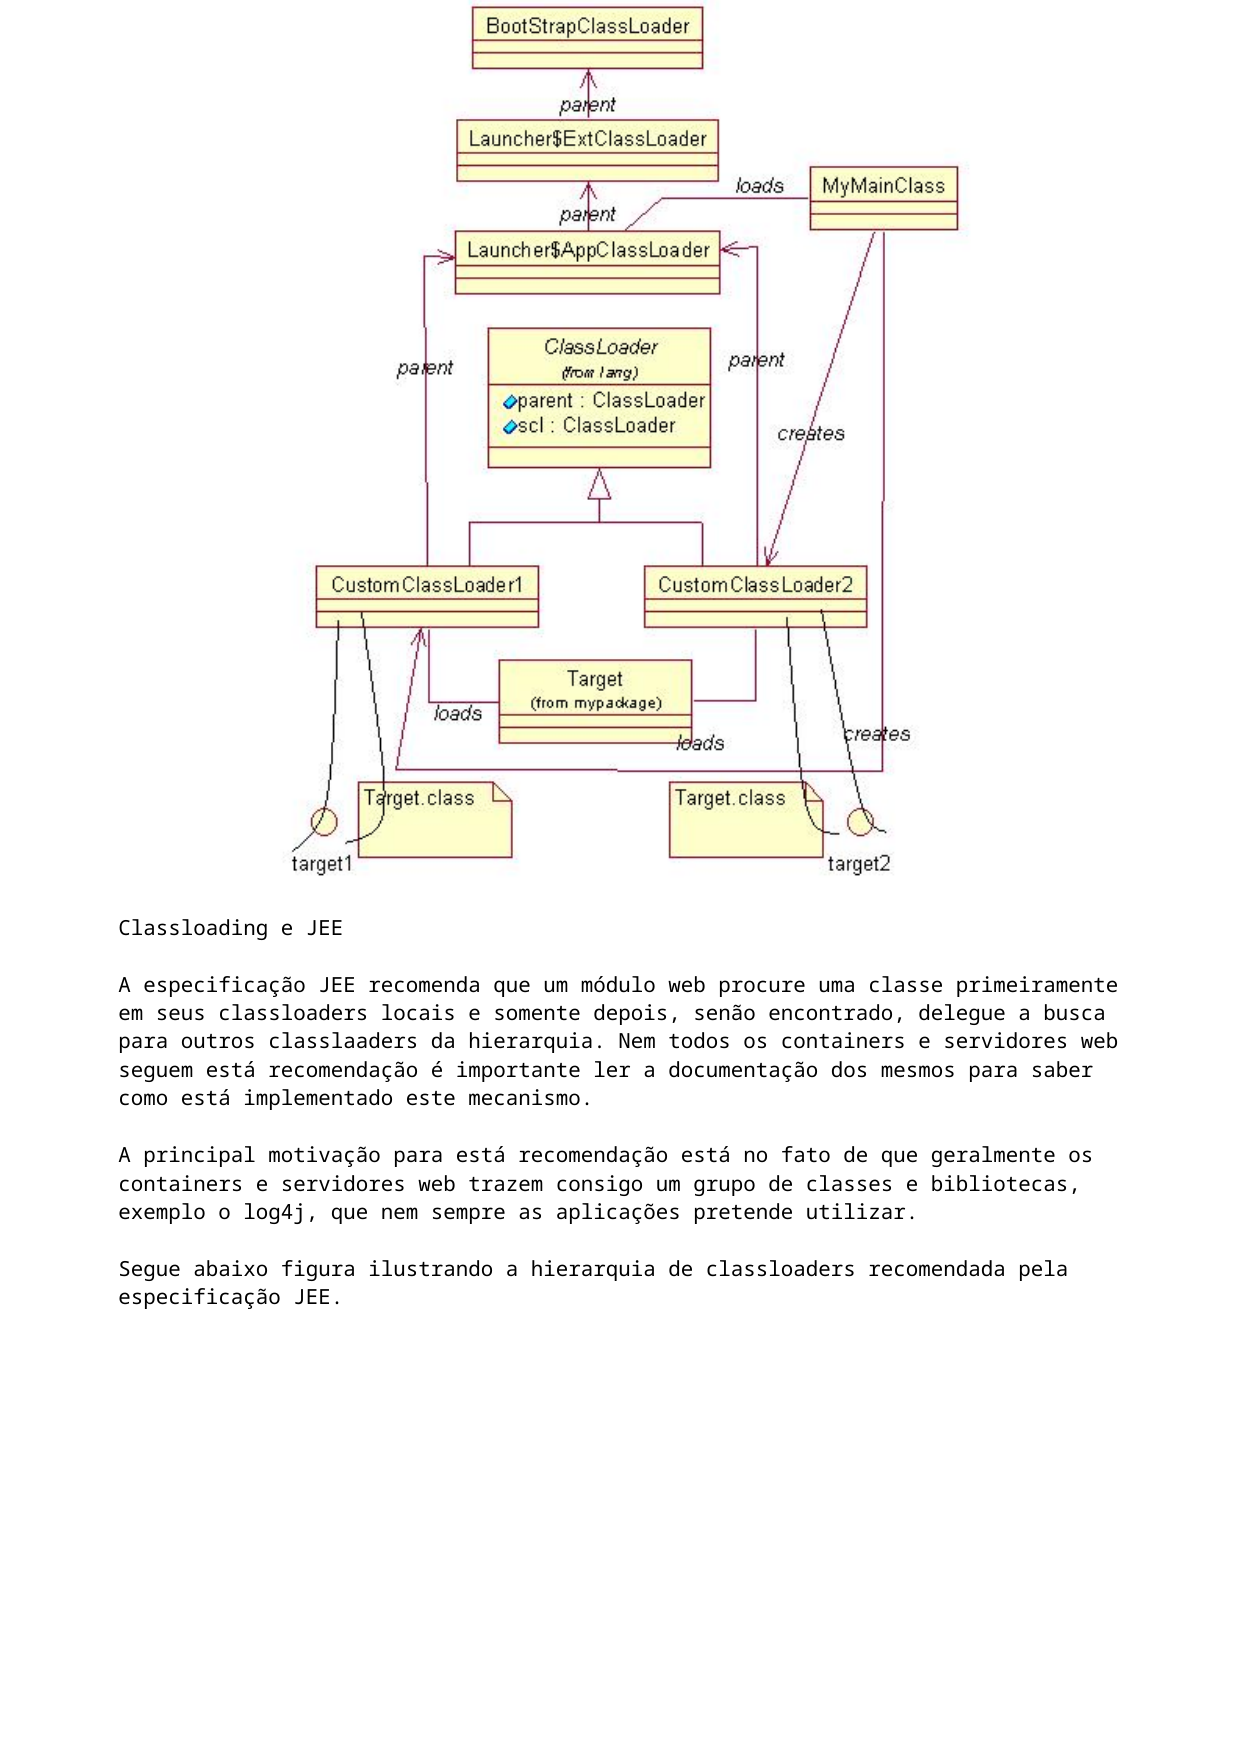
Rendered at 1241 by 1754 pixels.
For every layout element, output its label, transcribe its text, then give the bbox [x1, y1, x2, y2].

text Segue abaixo figura ilustrando a hierarquia de classloaders recomendada pela especificação JEE. [118, 1254, 1122, 1311]
text A especificação JEE recomenda que um módulo web procure uma classe primeiramente em seus classloaders locais e somente depois, senão encontrado, delegue a busca para outros classlaaders da hierarquia. Nem todos os containers e servidores web seguem está recomendação é importante ler a documentação dos mesmos para saber como está implementado este mecanismo. [118, 970, 1122, 1112]
text A principal motivação para está recomendação está no fato de que geralmente os containers e servidores web trazem consigo um grupo de classes e bibliotecas, exemplo o log4j, que nem sempre as aplicações pretende utilizar. [118, 1140, 1122, 1226]
text Classloading e JEE [118, 913, 1122, 941]
picture [269, 0, 971, 885]
